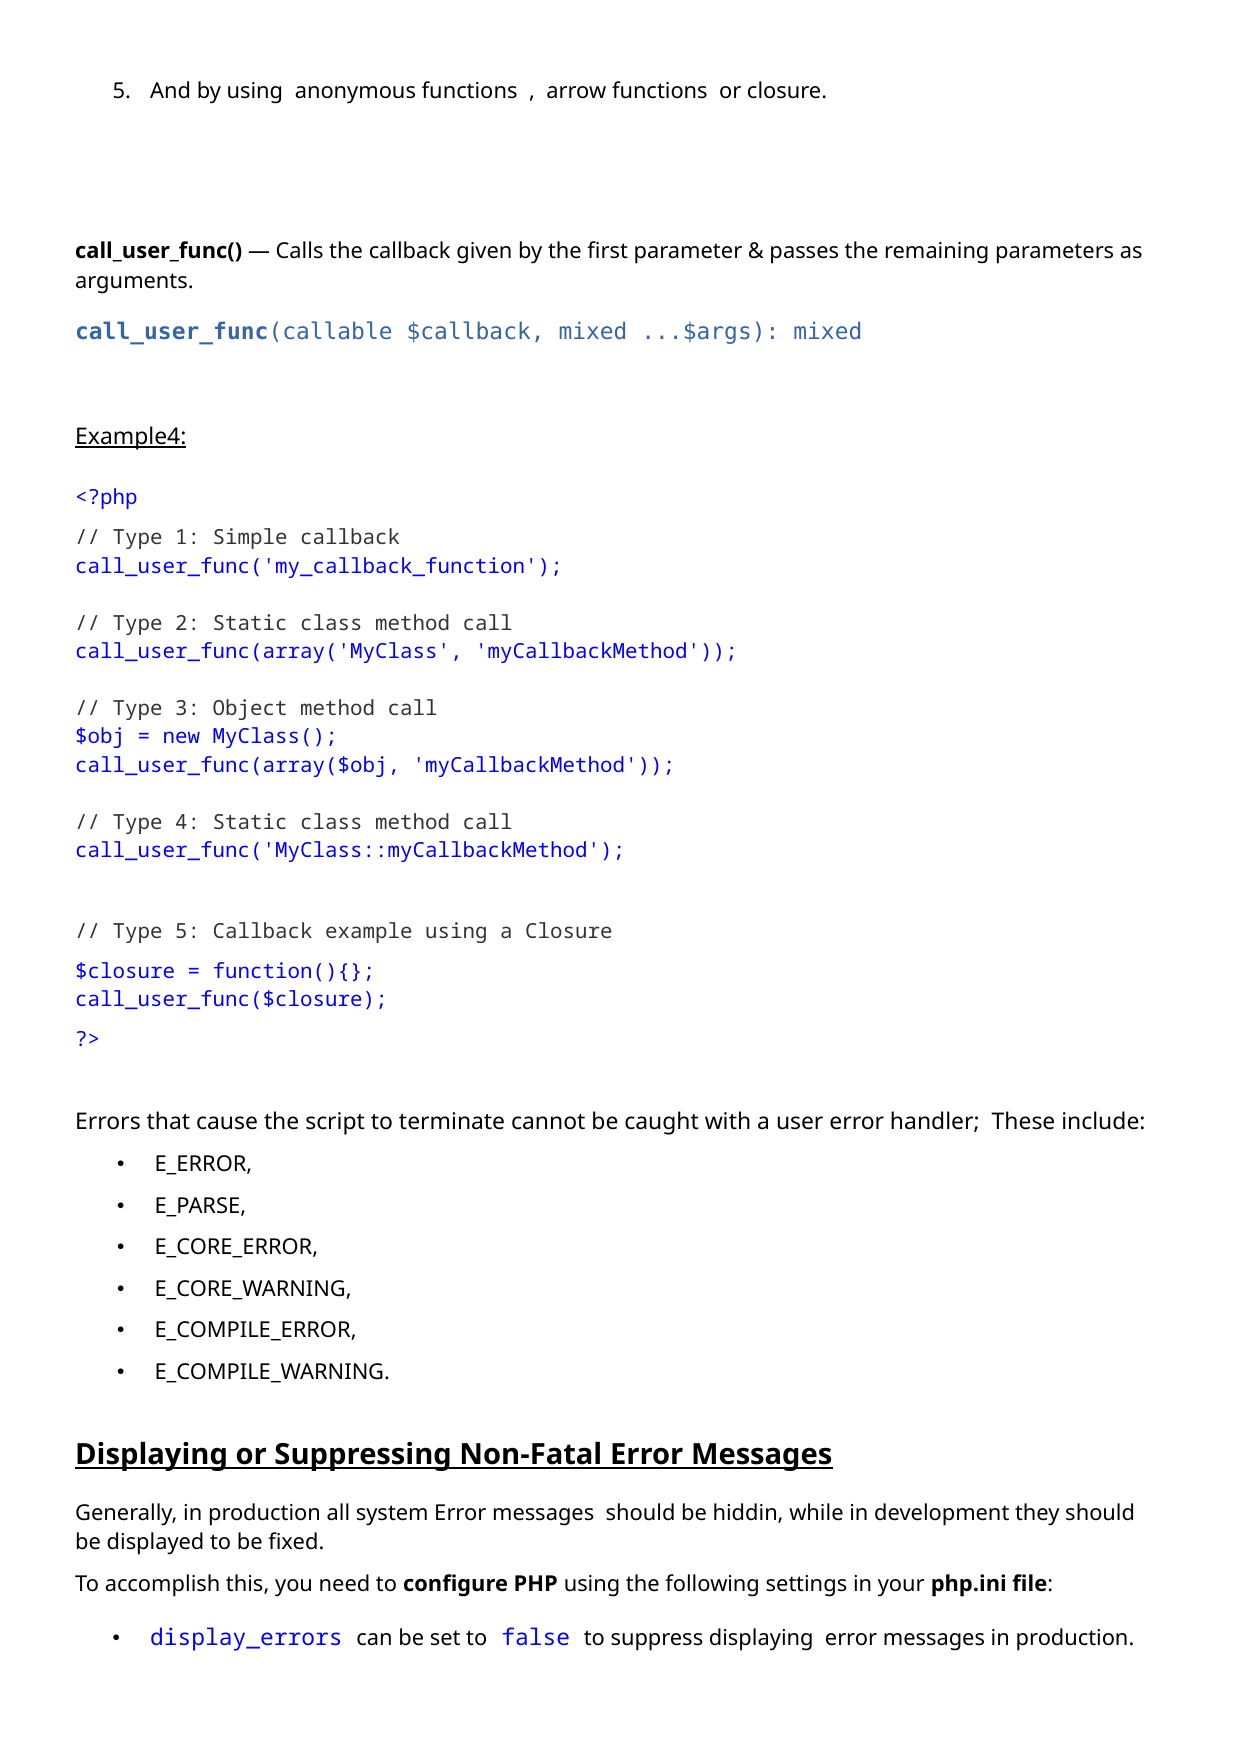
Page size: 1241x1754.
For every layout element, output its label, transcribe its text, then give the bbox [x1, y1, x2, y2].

text // Type 1: Simple callback call_user_func('my_callback_function'); // Type 2: Static class method call call_user_func(array('MyClass', 'myCallbackMethod')); // Type 3: Object method call $obj = new MyClass(); call_user_func(array($obj, 'myCallbackMethod')); // Type 4: Static class method call call_user_func('MyClass::myCallbackMethod'); [75, 522, 1166, 864]
list display_errors can be set to false to suppress displaying error messages in production. [112, 1621, 1166, 1653]
list E_PARSE, [117, 1189, 1166, 1219]
text Displaying or Suppressing Non-Fatal Error Messages [75, 1433, 1166, 1473]
text <?php [75, 482, 1166, 511]
list And by using anonymous functions , arrow functions or closure. [112, 75, 1166, 105]
text Errors that cause the script to terminate cannot be caught with a user error handler; These include: [75, 1105, 1166, 1136]
text // Type 5: Callback example using a Closure [75, 916, 1166, 944]
text call_user_func(callable $callback, mixed ...$args): mixed [75, 318, 1166, 345]
list E_CORE_ERROR, [117, 1231, 1166, 1261]
list E_COMPILE_ERROR, [117, 1314, 1166, 1344]
list E_ERROR, [117, 1148, 1166, 1178]
text Generally, in production all system Error messages should be hiddin, while in development they should be displayed to be fixed. [75, 1497, 1166, 1556]
list E_CORE_WARNING, [117, 1273, 1166, 1302]
text $closure = function(){}; call_user_func($closure); [75, 956, 1166, 1013]
text Example4: [75, 420, 1166, 451]
text To accomplish this, you need to configure PHP using the following settings in your php.ini file: [75, 1568, 1166, 1598]
text ?> [75, 1024, 1166, 1053]
list E_COMPILE_WARNING. [117, 1356, 1166, 1386]
subtitle call_user_func() — Calls the callback given by the first parameter & passes the remaining parameters as arguments. [75, 235, 1166, 295]
